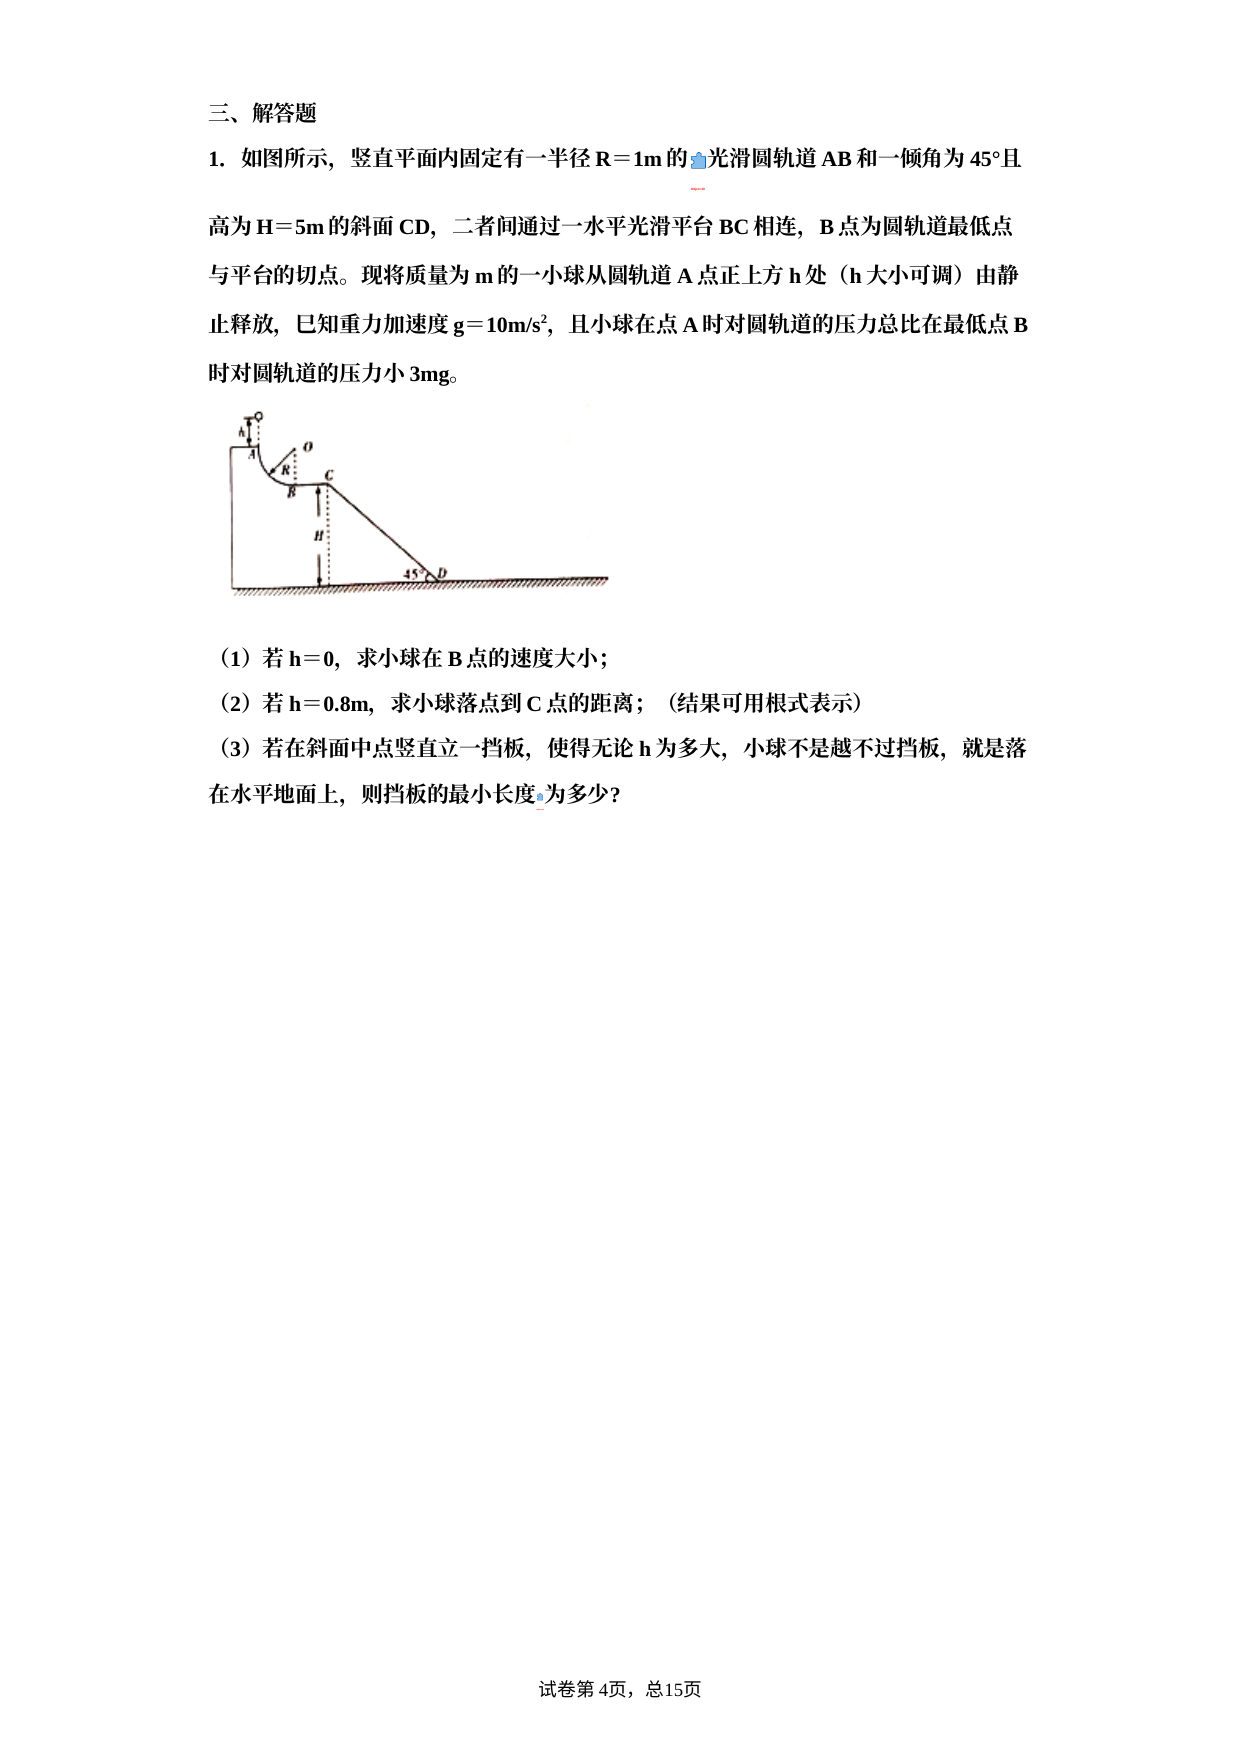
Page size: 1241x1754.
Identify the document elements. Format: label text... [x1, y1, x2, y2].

text 1．如图所示，竖直平面内固定有一半径R＝1m的光滑圆轨道AB和一倾角为45°且高为H＝5m的斜面CD，二者间通过一水平光滑平台BC相连，B点为圆轨道最低点与平台的切点。现将质量为m的一小球从圆轨道A点正上方h处（h大小可调）由静止释放，巳知重力加速度g＝10m/s2，且小球在点A时对圆轨道的压力总比在最低点B时对圆轨道的压力小3mg。 [208, 129, 1032, 389]
picture [208, 402, 621, 607]
text （2）若h＝0.8m，求小球落点到C点的距离；（结果可用根式表示） [208, 687, 1032, 720]
text （1）若h＝0，求小球在B点的速度大小； [208, 642, 1032, 675]
text 三、解答题 [208, 97, 1032, 129]
text （3）若在斜面中点竖直立一挡板，使得无论h为多大，小球不是越不过挡板，就是落在水平地面上，则挡板的最小长度为多少? [208, 732, 1032, 814]
